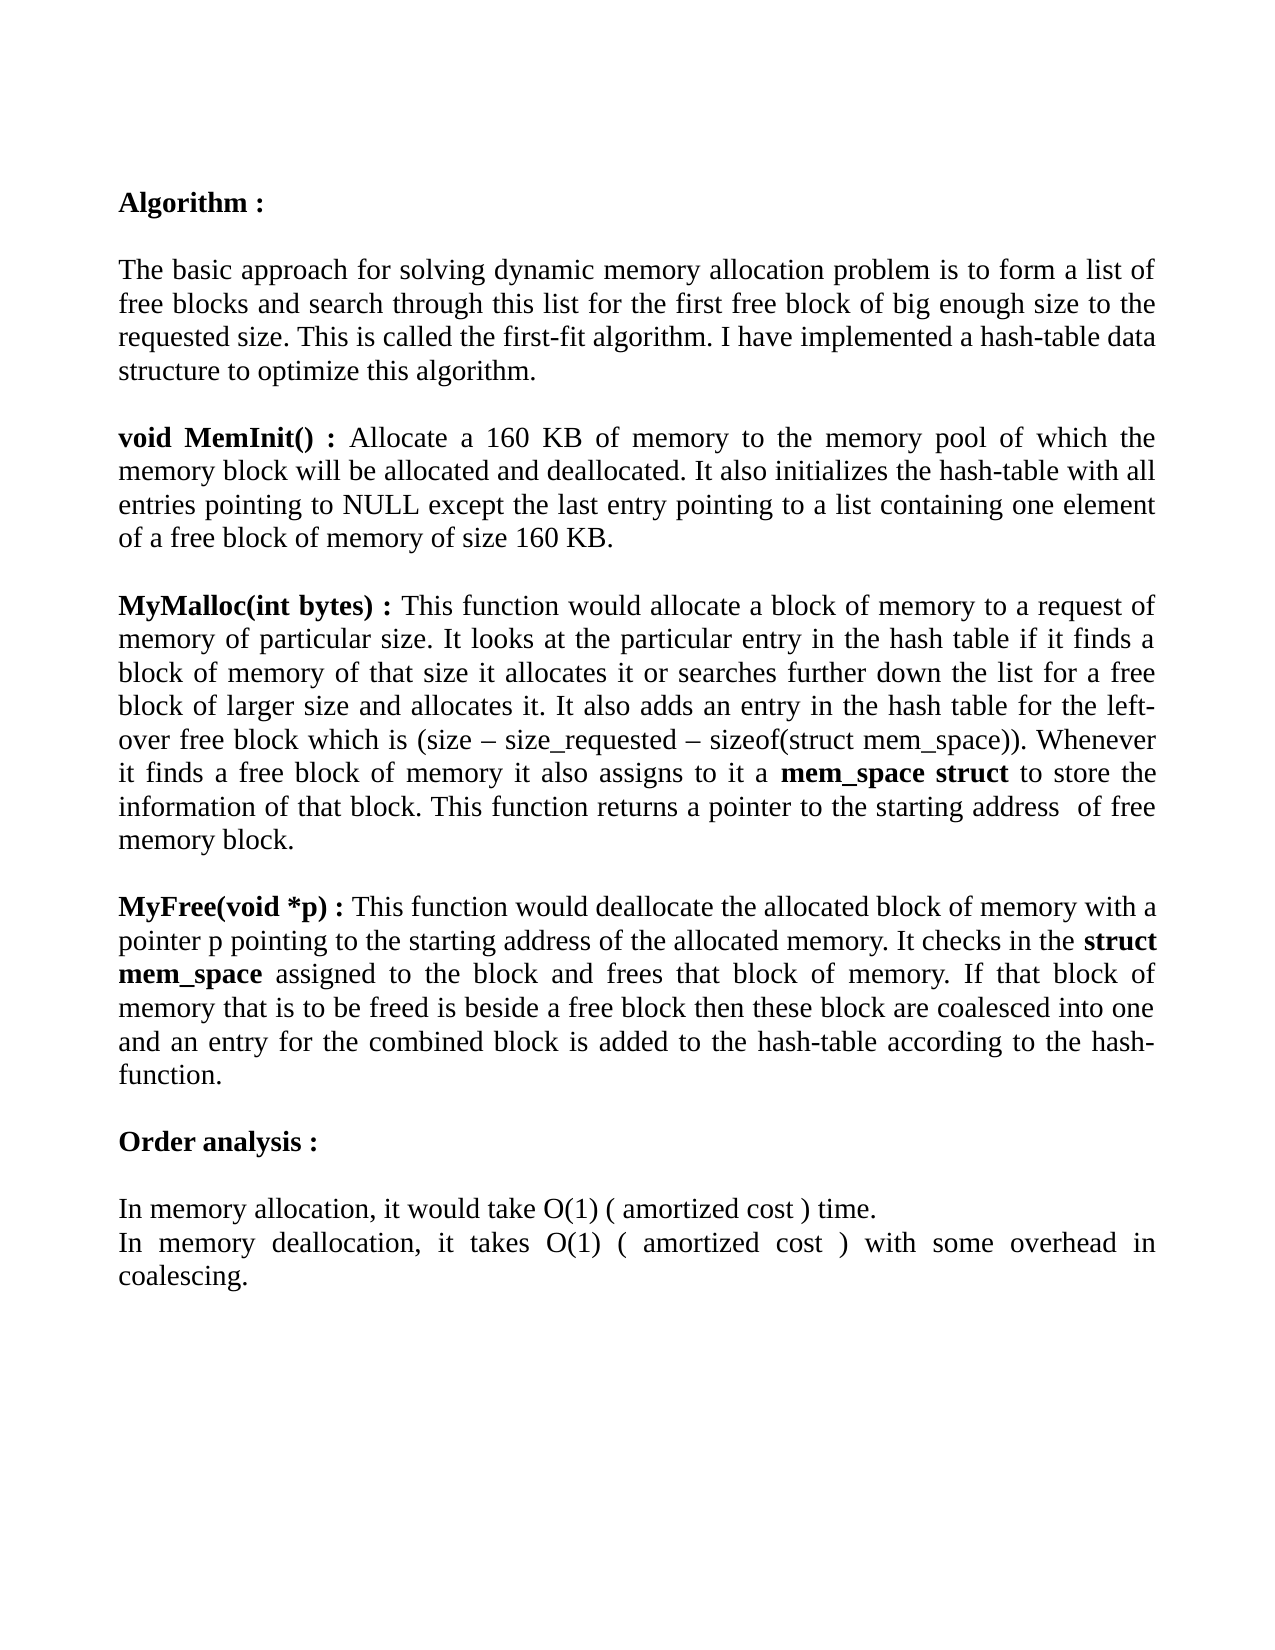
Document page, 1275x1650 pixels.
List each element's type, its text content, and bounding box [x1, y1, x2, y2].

text Algorithm : [118, 185, 1157, 219]
text MyFree(void *p) : This function would deallocate the allocated block of memory with a [118, 889, 1157, 923]
text In memory allocation, it would take O(1) ( amortized cost ) time. [118, 1191, 1157, 1225]
text The basic approach for solving dynamic memory allocation problem is to form a list of free blocks and search through this list for the first free block of big enough size to the requested size. This is called the first-fit algorithm. I have implemented a hash-table data structure to optimize this algorithm. [118, 252, 1157, 386]
text Order analysis : [118, 1124, 1157, 1158]
text pointer p pointing to the starting address of the allocated memory. It checks in the struct mem_space assigned to the block and frees that block of memory. If that block of memory that is to be freed is beside a free block then these block are coalesced into one and an entry for the combined block is added to the hash-table according to the hash-function. [118, 923, 1157, 1091]
text MyMalloc(int bytes) : This function would allocate a block of memory to a request of memory of particular size. It looks at the particular entry in the hash table if it finds a block of memory of that size it allocates it or searches further down the list for a free block of larger size and allocates it. It also adds an entry in the hash table for the left-over free block which is (size – size_requested – sizeof(struct mem_space)). Whenever it finds a free block of memory it also assigns to it a mem_space struct to store the information of that block. This function returns a pointer to the starting address of free memory block. [118, 588, 1157, 856]
text In memory deallocation, it takes O(1) ( amortized cost ) with some overhead in coalescing. [118, 1225, 1157, 1292]
text void MemInit() : Allocate a 160 KB of memory to the memory pool of which the memory block will be allocated and deallocated. It also initializes the hash-table with all entries pointing to NULL except the last entry pointing to a list containing one element of a free block of memory of size 160 KB. [118, 420, 1157, 554]
